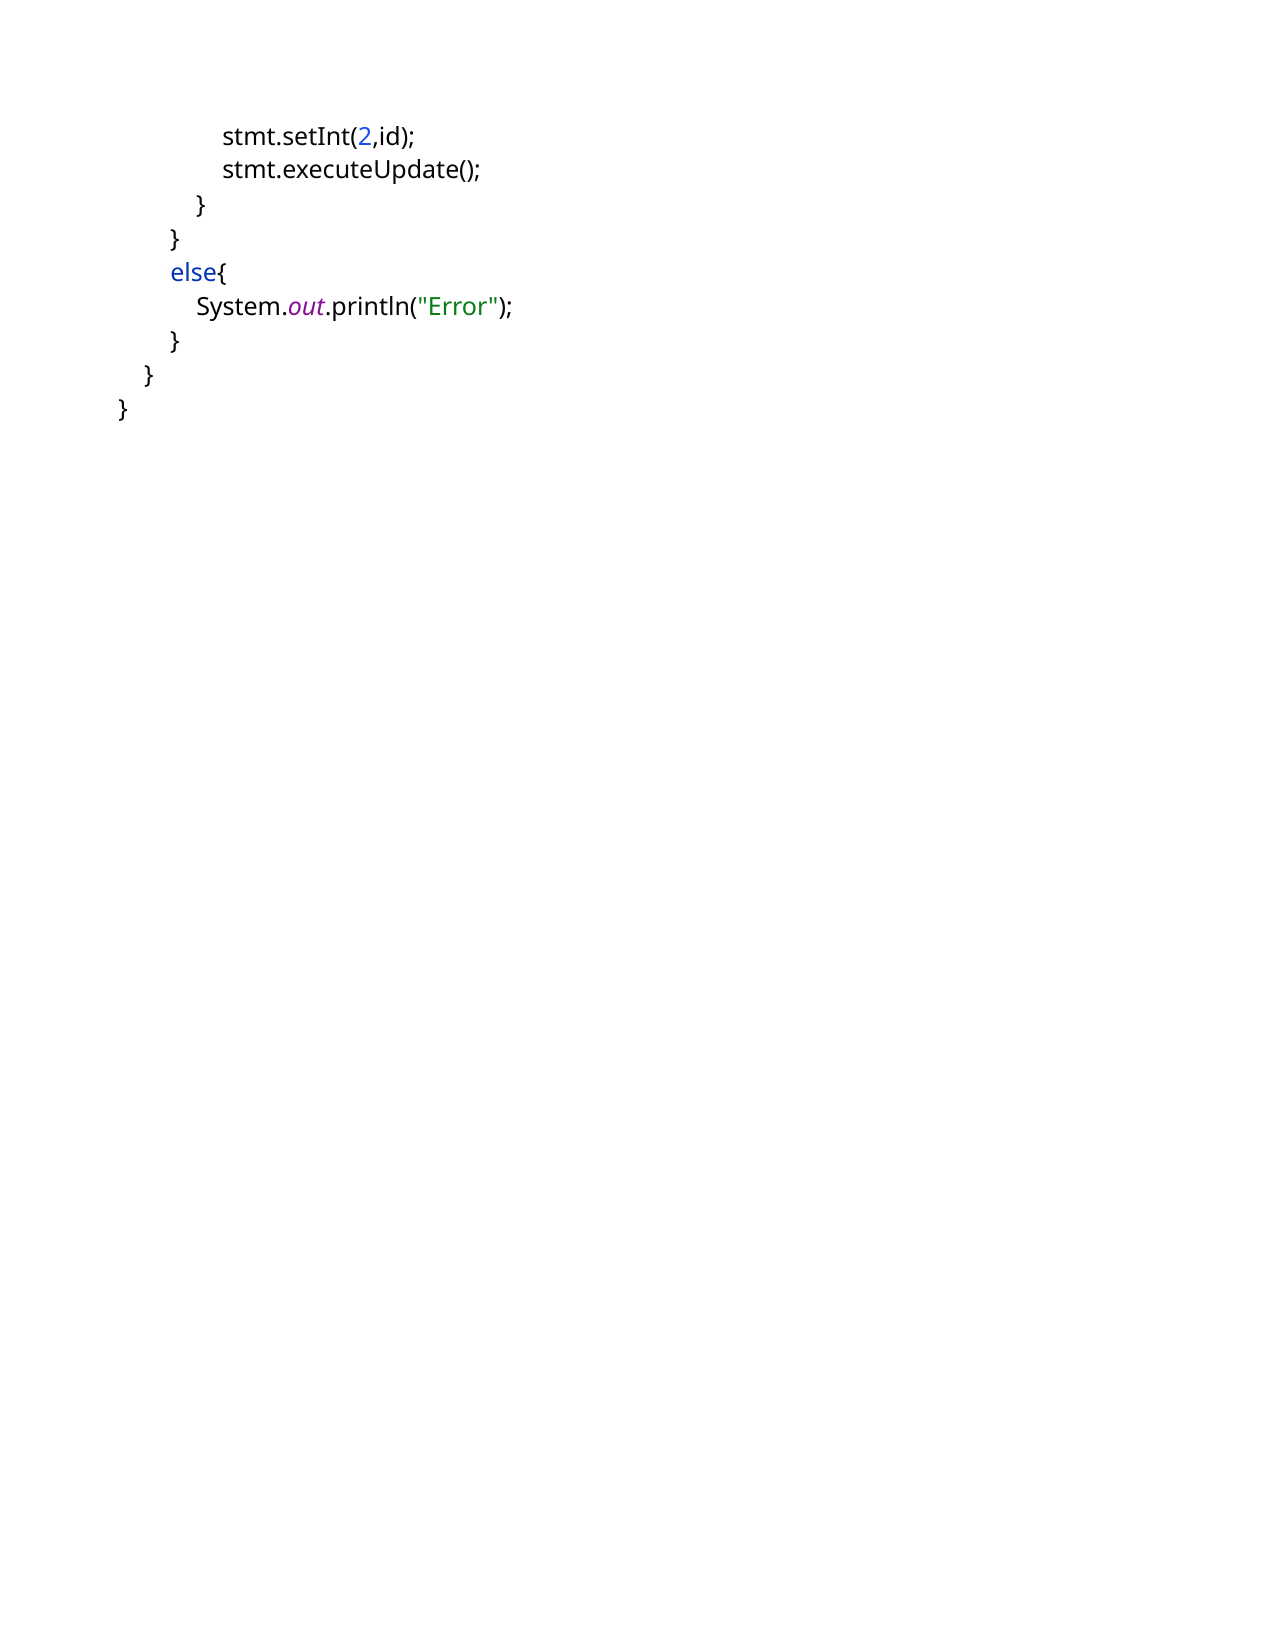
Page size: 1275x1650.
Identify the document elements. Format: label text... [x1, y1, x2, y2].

text stmt.setInt(2,id); stmt.executeUpdate(); } } else{ System.out.println("Error"); } } } [118, 118, 1157, 453]
